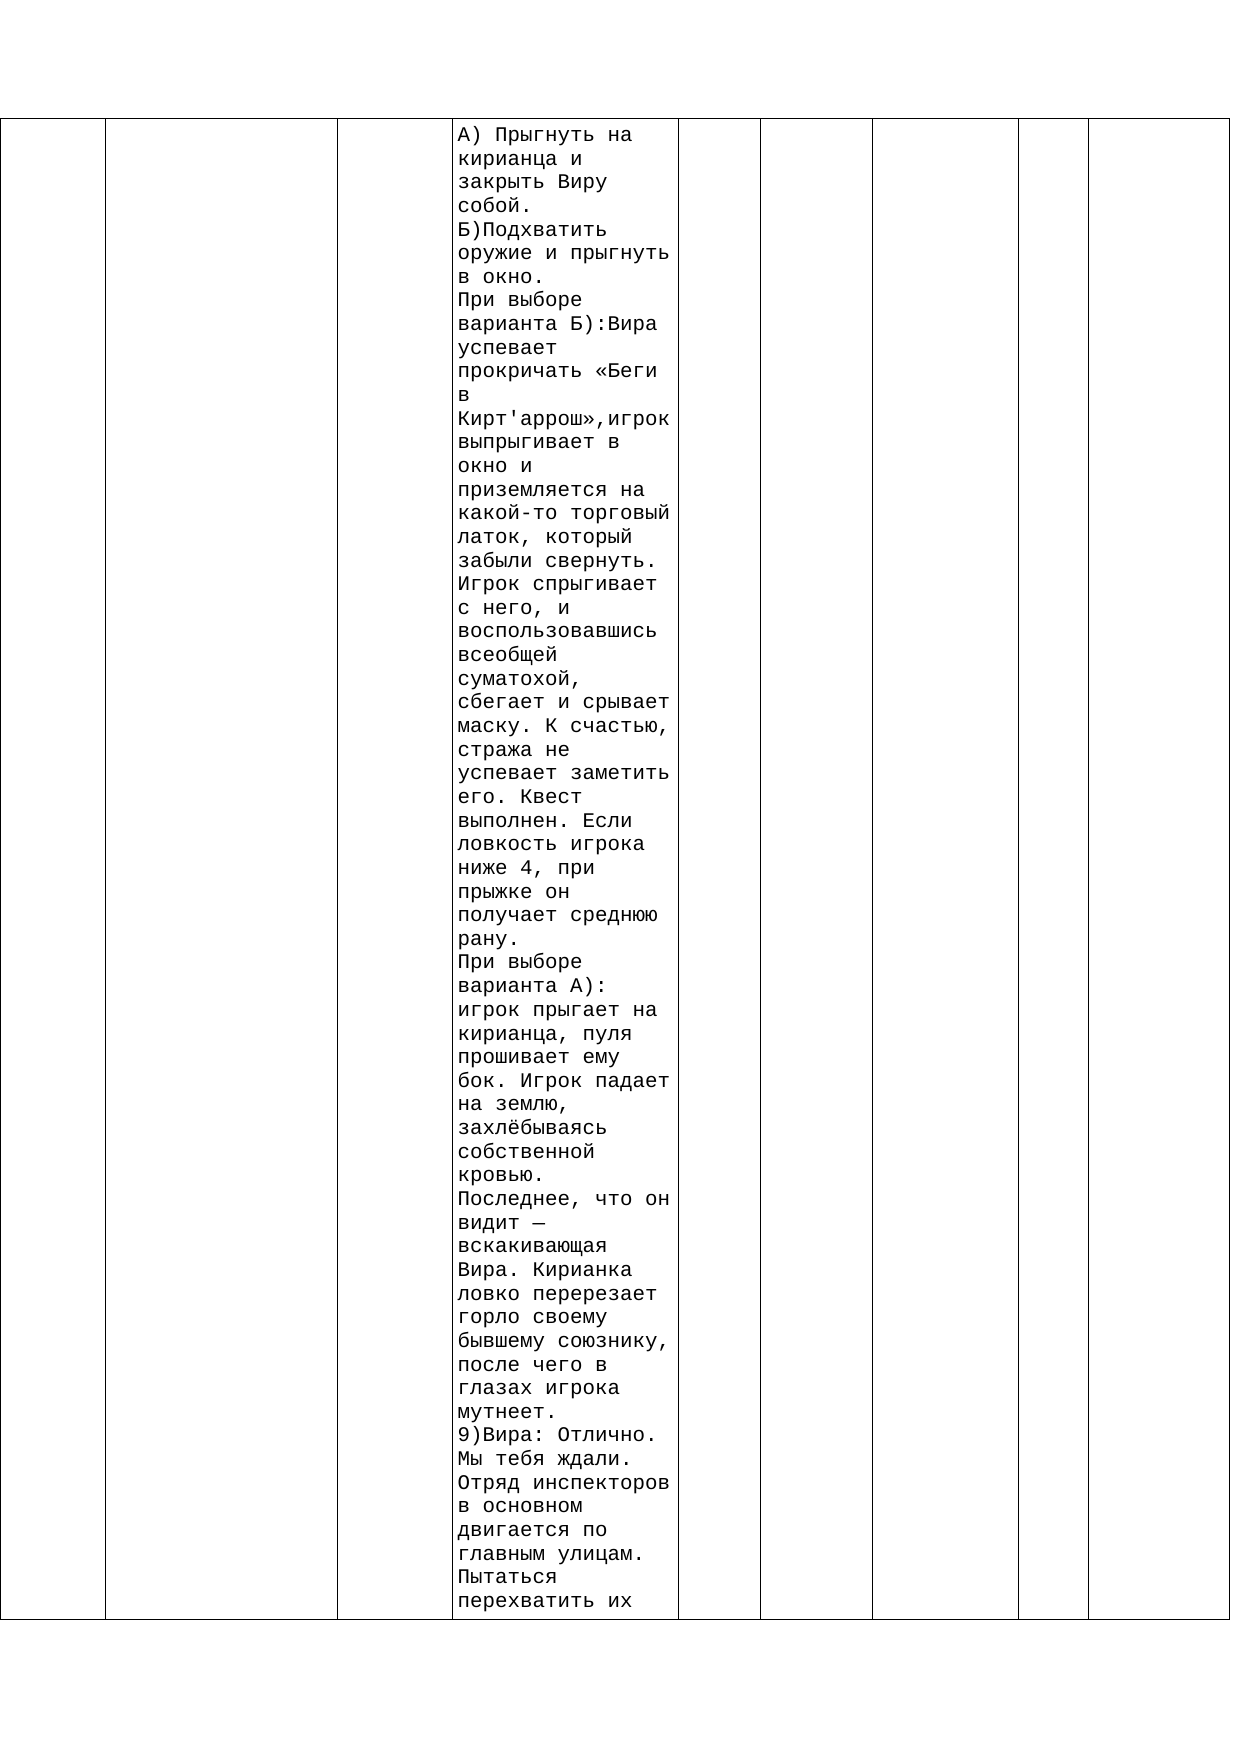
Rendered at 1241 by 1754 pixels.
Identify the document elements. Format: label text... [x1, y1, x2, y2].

table_cell [106, 119, 337, 1619]
table_cell [1019, 119, 1088, 1619]
table_cell [338, 119, 452, 1619]
table_cell [1, 119, 105, 1619]
table_cell А) Прыгнуть на кирианца и закрыть Виру собой. Б)Подхватить оружие и прыгнуть в окно. При выборе варианта Б):Вира успевает прокричать «Беги в Кирт'аррош»,игрок выпрыгивает в окно и приземляется на какой-то торговый латок, который забыли свернуть. Игрок спрыгивает с него, и воспользовавшись всеобщей суматохой, сбегает и срывает маску. К счастью, стража не успевает заметить его. Квест выполнен. Если ловкость игрока ниже 4, при прыжке он получает среднюю рану. При выборе варианта А): игрок прыгает на кирианца, пуля прошивает ему бок. Игрок падает на землю, захлёбываясь собственной кровью. Последнее, что он видит — вскакивающая Вира. Кирианка ловко перерезает горло своему бывшему союзнику, после чего в глазах игрока мутнеет. 9)Вира: Отлично. Мы тебя ждали. Отряд инспекторов в основном двигается по главным улицам. Пытаться перехватить их [453, 119, 678, 1619]
table_cell [761, 119, 872, 1619]
table_cell [679, 119, 760, 1619]
table_cell [873, 119, 1018, 1619]
table_cell [1089, 119, 1229, 1619]
